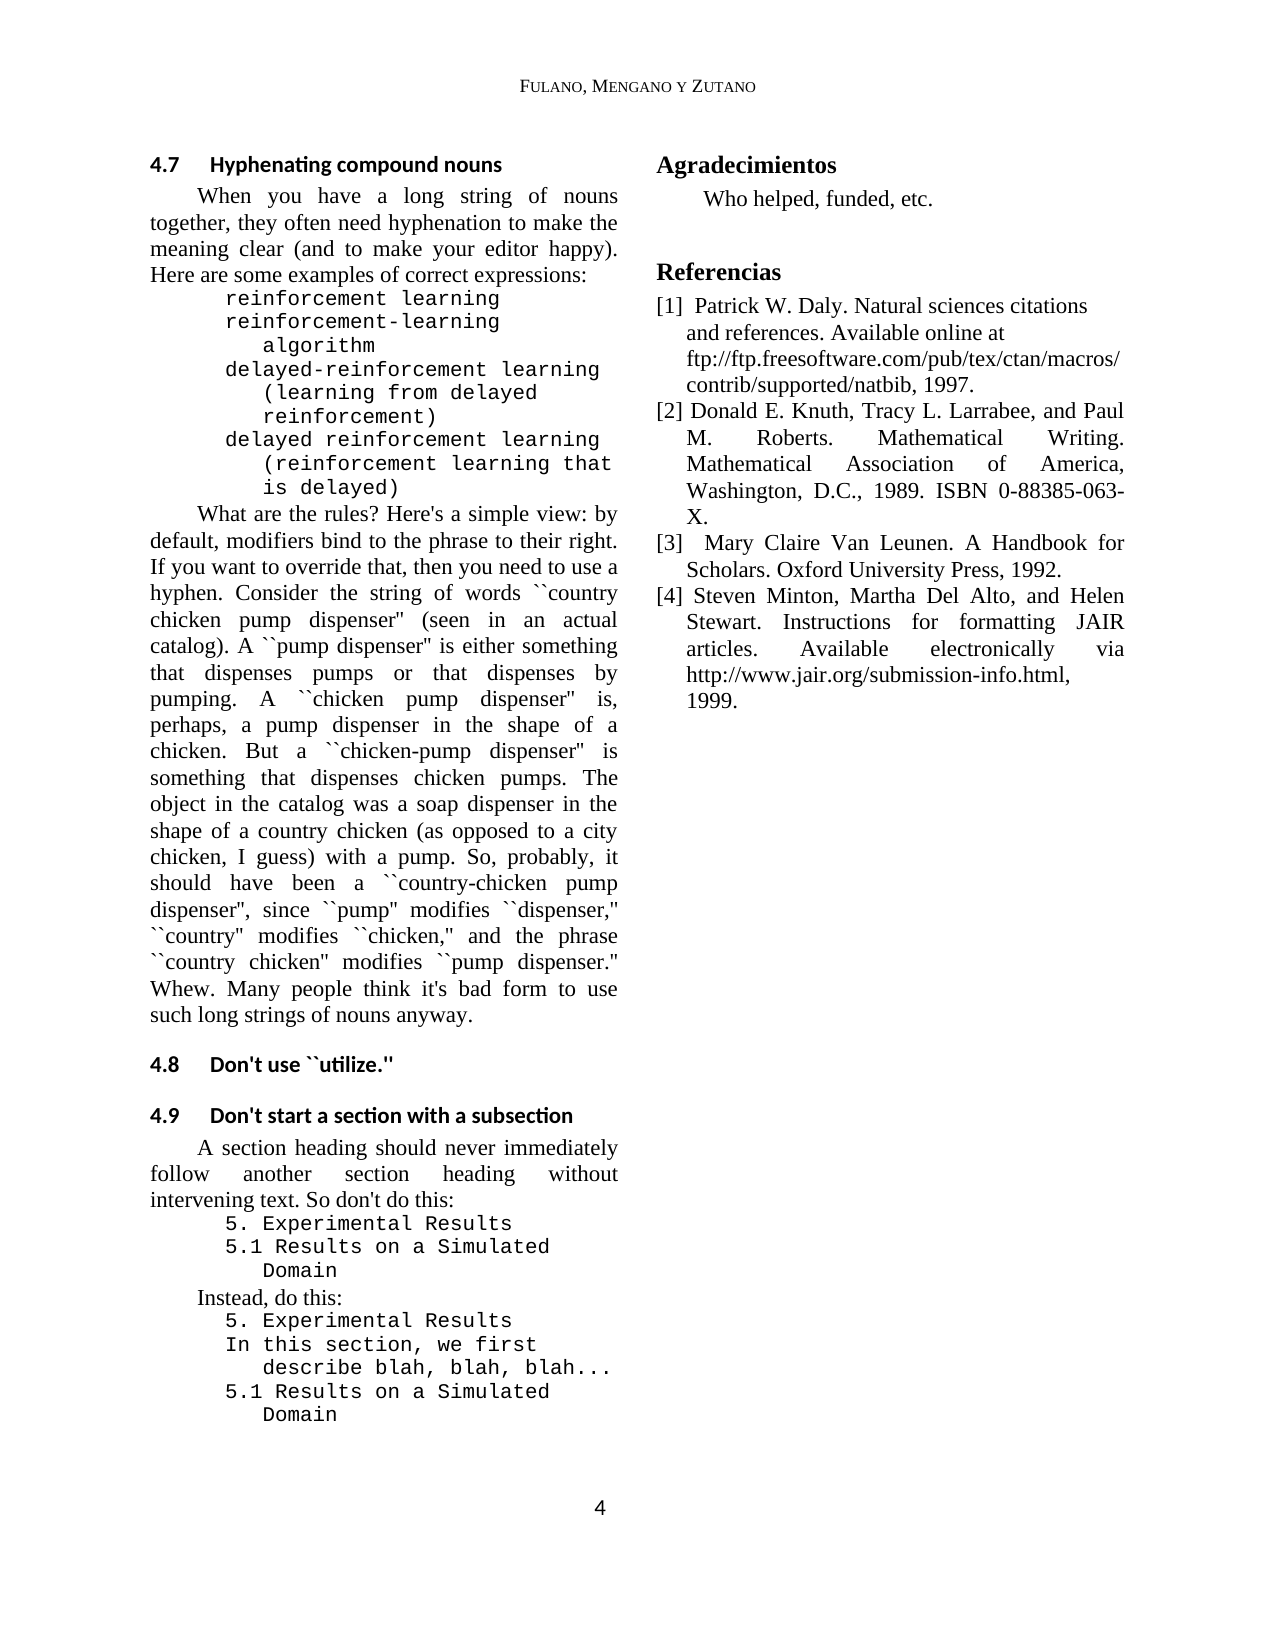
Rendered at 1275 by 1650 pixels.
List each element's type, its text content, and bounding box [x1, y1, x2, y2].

text [4] Steven Minton, Martha Del Alto, and Helen Stewart. Instructions for formatting JAIR articles. Available electronically via http://www.jair.org/submission-info.html, 1999. [656, 582, 1125, 714]
text When you have a long string of nouns together, they often need hyphenation to make the meaning clear (and to make your editor happy). Here are some examples of correct expressions: [150, 182, 619, 288]
text [2] Donald E. Knuth, Tracy L. Larrabee, and Paul M. Roberts. Mathematical Writing. Mathematical Association of America, Washington, D.C., 1989. ISBN 0-88385-063-X. [656, 398, 1125, 529]
text reinforcement-learning algorithm [225, 311, 619, 358]
text Who helped, funded, etc. [656, 185, 1125, 211]
text [3] Mary Claire Van Leunen. A Handbook for Scholars. Oxford University Press, 1992. [656, 529, 1125, 582]
text 5.1 Results on a Simulated Domain [225, 1236, 619, 1283]
text delayed reinforcement learning (reinforcement learning that is delayed) [225, 429, 619, 500]
text A section heading should never immediately follow another section heading without intervening text. So don't do this: [150, 1133, 619, 1213]
text [1] Patrick W. Daly. Natural sciences citations and references. Available online at ftp://ftp.freesoftware.com/pub/tex/ctan/macros/contrib/supported/natbib, 1997. [656, 292, 1125, 398]
text In this section, we first describe blah, blah, blah... [225, 1333, 619, 1381]
text Agradecimientos [656, 150, 1125, 179]
text Instead, do this: [150, 1283, 619, 1310]
text 5.1 Results on a Simulated Domain [225, 1381, 619, 1428]
text delayed-reinforcement learning (learning from delayed reinforcement) [225, 358, 619, 429]
subtitle Don't start a section with a subsection [150, 1101, 619, 1129]
subtitle Don't use ``utilize.'' [150, 1050, 619, 1078]
text reinforcement learning [225, 288, 619, 311]
subtitle Hyphenating compound nouns [150, 150, 619, 178]
text What are the rules? Here's a simple view: by default, modifiers bind to the phrase to their right. If you want to override that, then you need to use a hyphen. Consider the string of words ``country chicken pump dispenser'' (seen in an actual catalog). A ``pump dispenser'' is either something that dispenses pumps or that dispenses by pumping. A ``chicken pump dispenser'' is, perhaps, a pump dispenser in the shape of a chicken. But a ``chicken-pump dispenser'' is something that dispenses chicken pumps. The object in the catalog was a soap dispenser in the shape of a country chicken (as opposed to a city chicken, I guess) with a pump. So, probably, it should have been a ``country-chicken pump dispenser'', since ``pump'' modifies ``dispenser,'' ``country'' modifies ``chicken,'' and the phrase ``country chicken'' modifies ``pump dispenser.'' Whew. Many people think it's bad form to use such long strings of nouns anyway. [150, 500, 619, 1027]
text 5. Experimental Results [225, 1310, 619, 1333]
text 5. Experimental Results [225, 1213, 619, 1236]
text Referencias [656, 257, 1125, 286]
